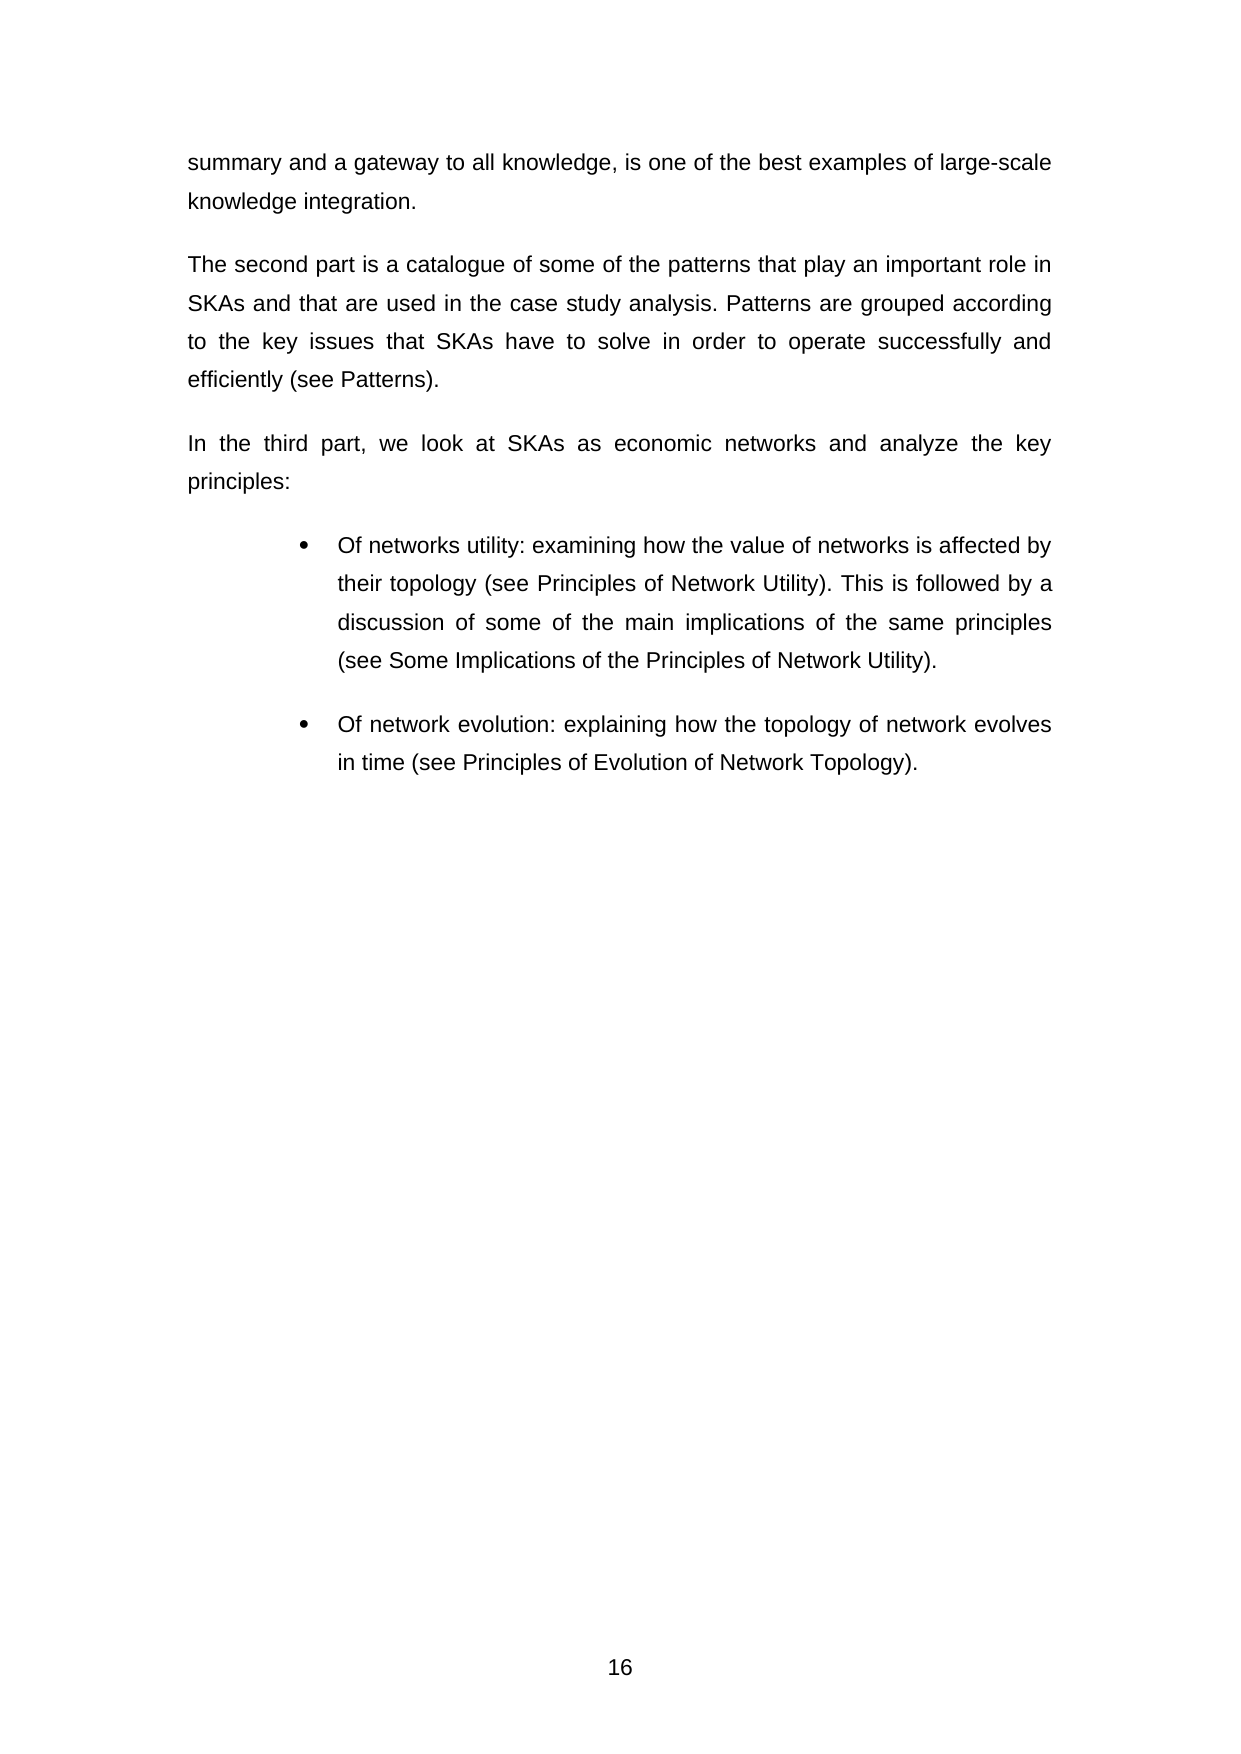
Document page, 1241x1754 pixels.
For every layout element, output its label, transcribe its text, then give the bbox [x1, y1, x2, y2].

text summary and a gateway to all knowledge, is one of the best examples of large-scale knowledge integration. [187, 150, 1053, 214]
text In the third part, we look at SKAs as economic networks and analyze the key principles: [187, 431, 1053, 495]
list Of networks utility: examining how the value of networks is affected by their topology (see Principles of Network Utility). This is followed by a discussion of some of the main implications of the same principles (see Some Implications of the Principles of Network Utility). [300, 532, 1053, 673]
text The second part is a catalogue of some of the patterns that play an important role in SKAs and that are used in the case study analysis. Patterns are grouped according to the key issues that SKAs have to solve in order to operate successfully and efficiently (see Patterns). [187, 252, 1053, 393]
list Of network evolution: explaining how the topology of network evolves in time (see Principles of Evolution of Network Topology). [300, 711, 1053, 775]
